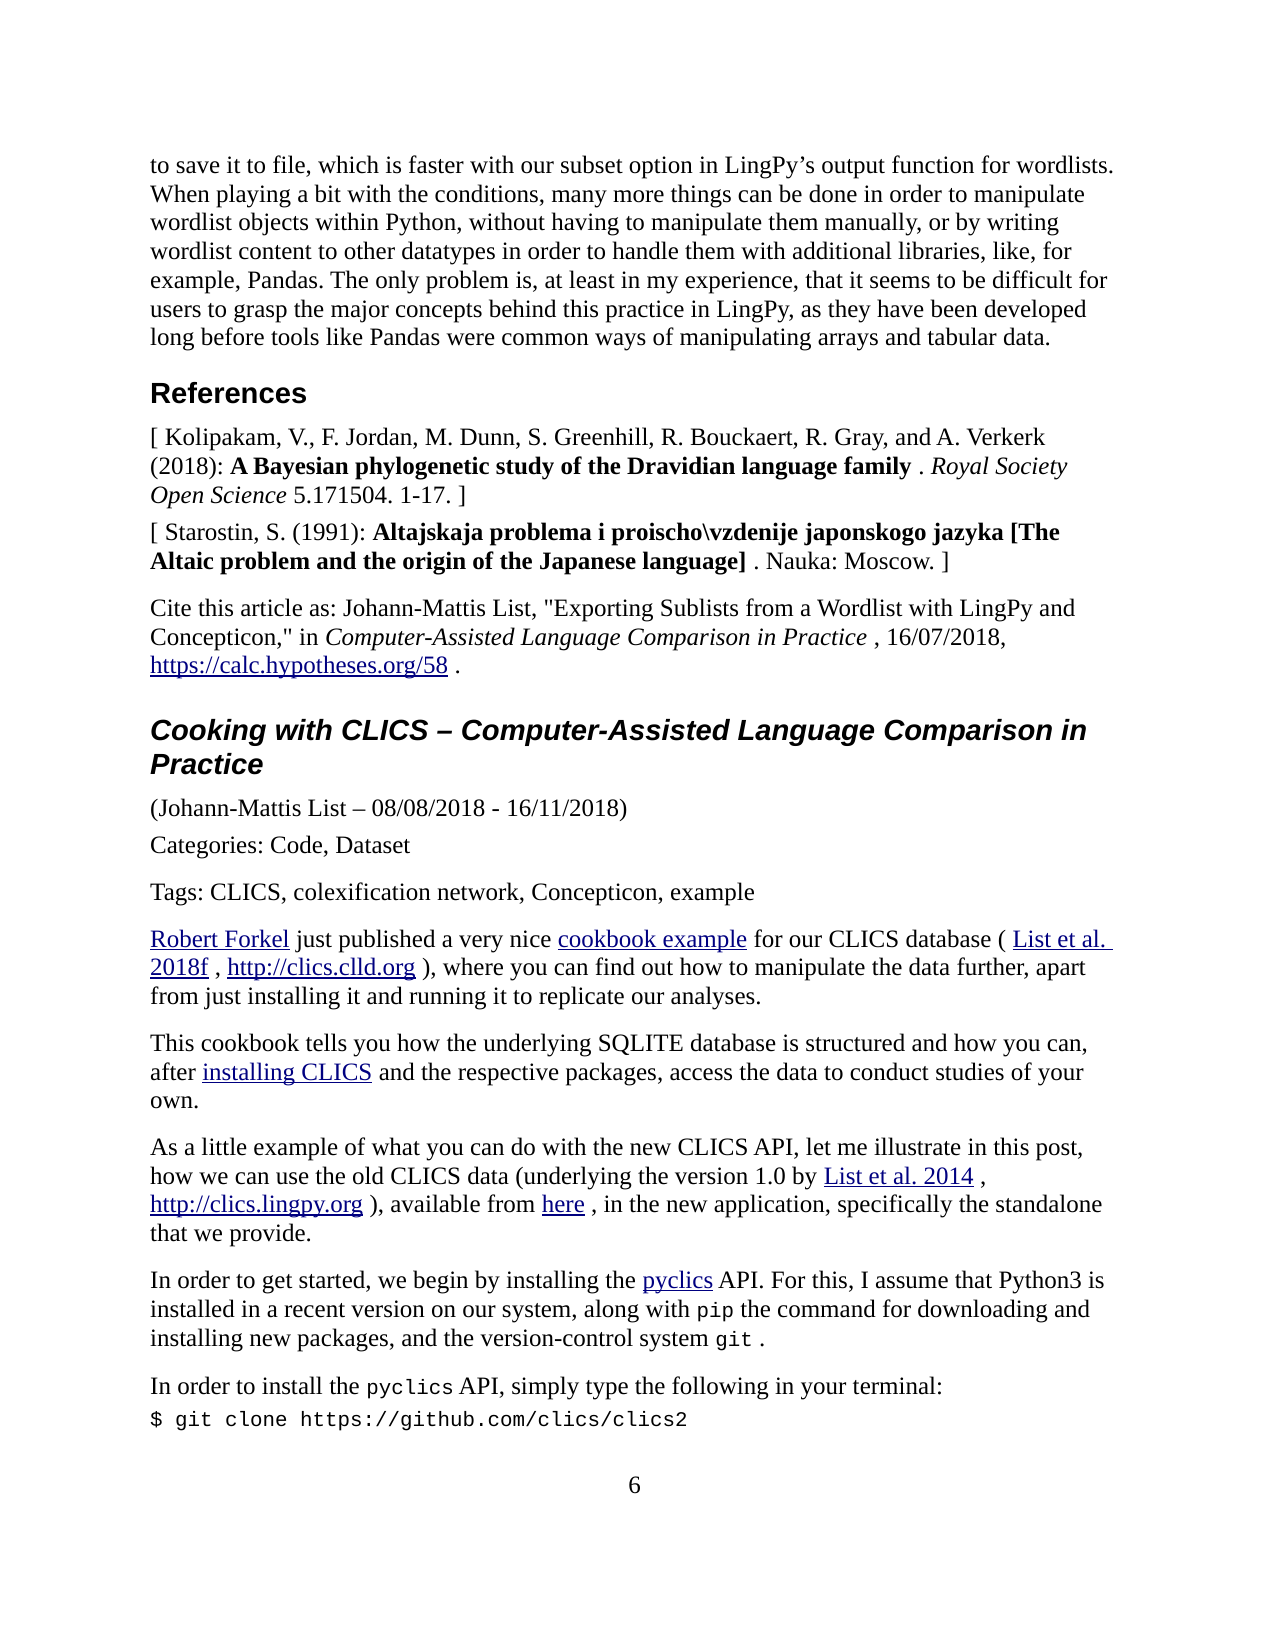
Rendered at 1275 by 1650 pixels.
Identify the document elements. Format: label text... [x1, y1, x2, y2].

text to save it to file, which is faster with our subset option in LingPy’s output function for wordlists. When playing a bit with the conditions, many more things can be done in order to manipulate wordlist objects within Python, without having to manipulate them manually, or by writing wordlist content to other datatypes in order to handle them with additional libraries, like, for example, Pandas. The only problem is, at least in my experience, that it seems to be difficult for users to grasp the major concepts behind this practice in LingPy, as they have been developed long before tools like Pandas were common ways of manipulating arrays and tabular data. [150, 150, 1125, 351]
text (Johann-Mattis List – 08/08/2018 - 16/11/2018) [150, 793, 1125, 821]
text Robert Forkel just published a very nice cookbook example for our CLICS database ( List et al. 2018f , http://clics.clld.org ), where you can find out how to manipulate the data further, apart from just installing it and running it to replicate our analyses. [150, 924, 1125, 1010]
text [ Kolipakam, V., F. Jordan, M. Dunn, S. Greenhill, R. Bouckaert, R. Gray, and A. Verkerk (2018): A Bayesian phylogenetic study of the Dravidian language family . Royal Society Open Science 5.171504. 1-17. ] [150, 422, 1125, 508]
text [ Starostin, S. (1991): Altajskaja problema i proischo\vzdenije japonskogo jazyka [The Altaic problem and the origin of the Japanese language] . Nauka: Moscow. ] [150, 517, 1125, 575]
text $ git clone https://github.com/clics/clics2 [150, 1409, 1125, 1433]
text In order to install the pyclics API, simply type the following in your terminal: [150, 1371, 1125, 1400]
subtitle Cooking with CLICS – Computer-Assisted Language Comparison in Practice [150, 713, 1125, 780]
text This cookbook tells you how the underlying SQLITE database is structured and how you can, after installing CLICS and the respective packages, access the data to conduct studies of your own. [150, 1028, 1125, 1114]
text In order to get started, we begin by installing the pyclics API. For this, I assume that Python3 is installed in a recent version on our system, along with pip the command for downloading and installing new packages, and the version-control system git . [150, 1265, 1125, 1353]
text As a little example of what you can do with the new CLICS API, let me illustrate in this post, how we can use the old CLICS data (underlying the version 1.0 by List et al. 2014 , http://clics.lingpy.org ), available from here , in the new application, specifically the standalone that we provide. [150, 1132, 1125, 1247]
subtitle References [150, 376, 1125, 410]
text Categories: Code, Dataset [150, 830, 1125, 859]
text Cite this article as: Johann-Mattis List, "Exporting Sublists from a Wordlist with LingPy and Concepticon," in Computer-Assisted Language Comparison in Practice , 16/07/2018, https://calc.hypotheses.org/58 . [150, 593, 1125, 679]
text Tags: CLICS, colexification network, Concepticon, example [150, 877, 1125, 906]
